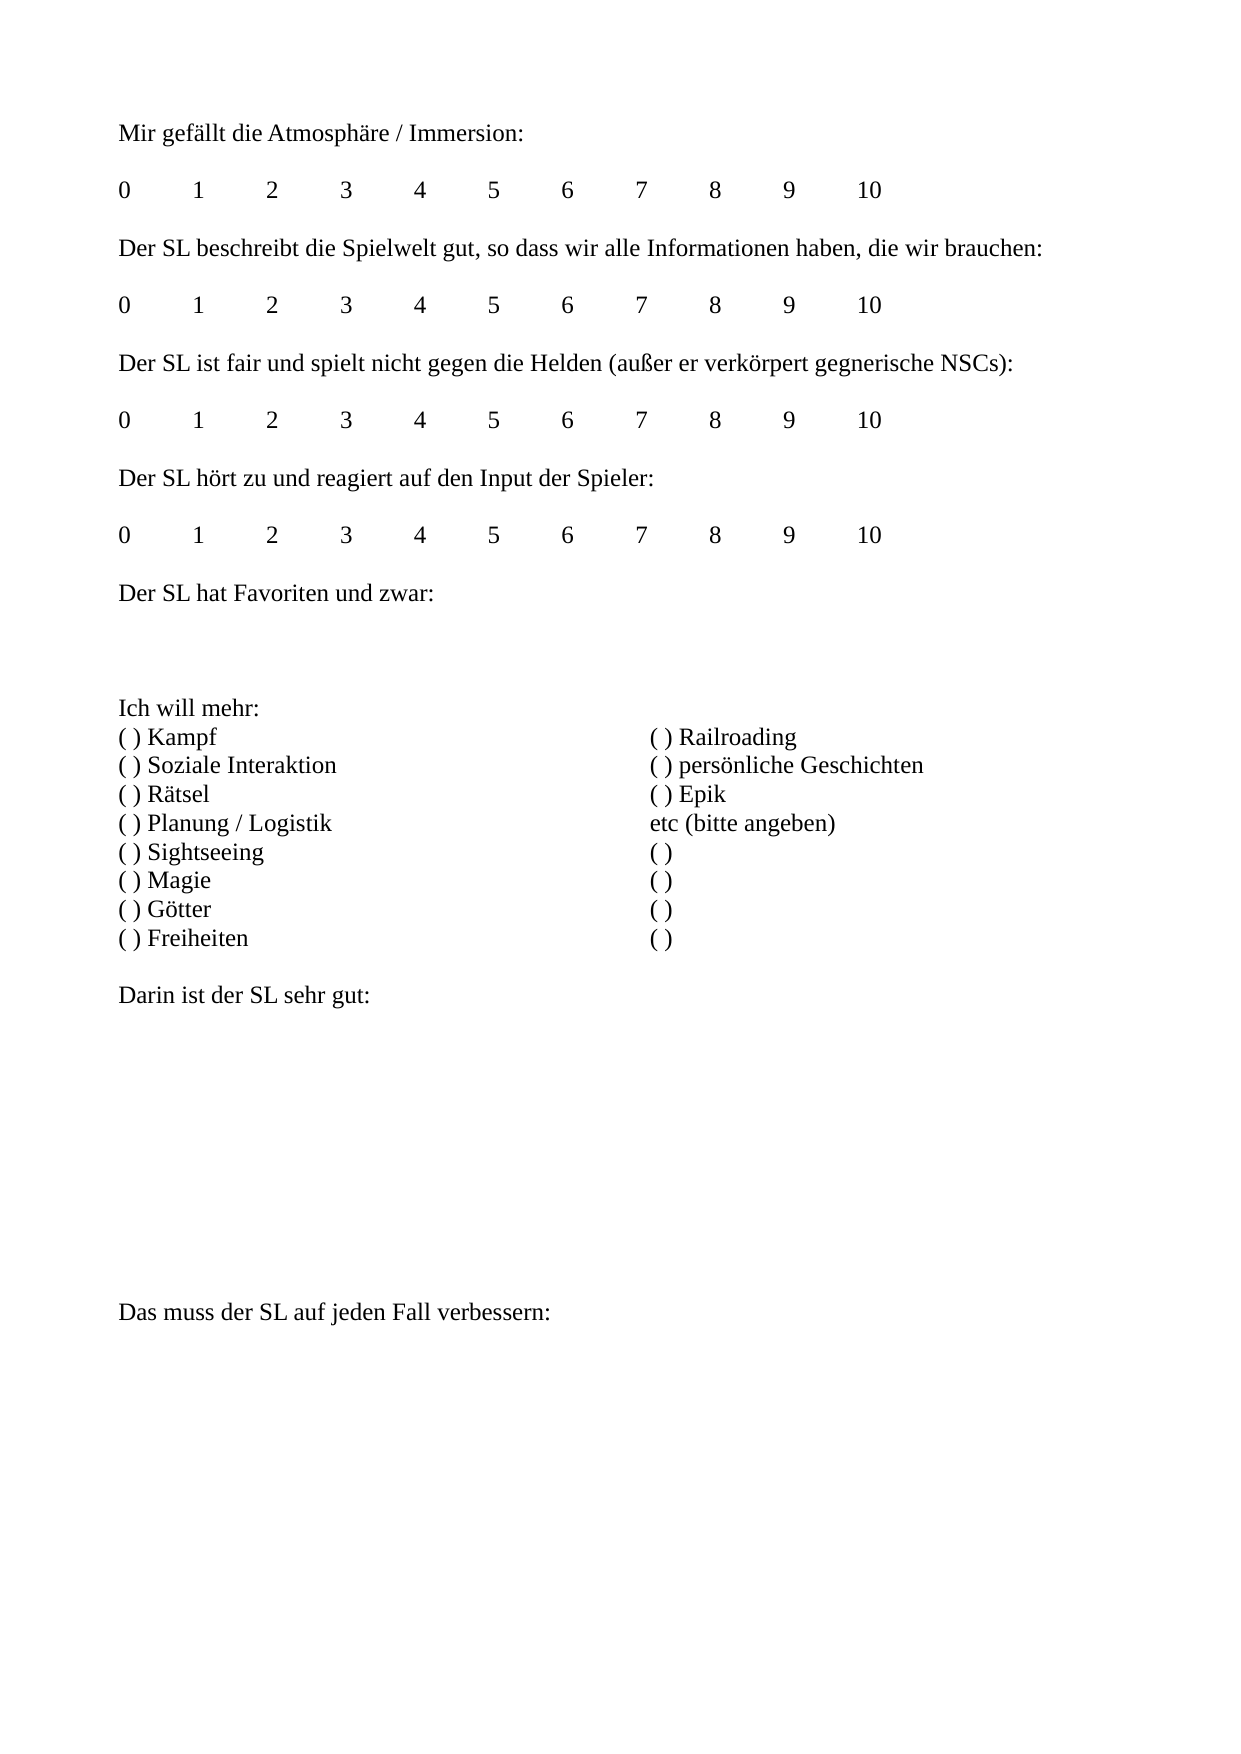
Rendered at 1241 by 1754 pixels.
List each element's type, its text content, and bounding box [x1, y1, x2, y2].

text Darin ist der SL sehr gut: [118, 981, 1122, 1009]
text ( ) [649, 894, 1122, 923]
text ( ) Rätsel [118, 779, 591, 808]
text Der SL hat Favoriten und zwar: [118, 578, 1122, 607]
text 0 1 2 3 4 5 6 7 8 9 10 [118, 291, 1122, 319]
text Der SL beschreibt die Spielwelt gut, so dass wir alle Informationen haben, die wir brauchen: [118, 233, 1122, 262]
text ( ) Epik [649, 779, 1122, 808]
text ( ) [649, 923, 1122, 952]
text 0 1 2 3 4 5 6 7 8 9 10 [118, 406, 1122, 434]
text ( ) Sightseeing [118, 837, 591, 866]
text Der SL hört zu und reagiert auf den Input der Spieler: [118, 463, 1122, 492]
text ( ) Magie [118, 866, 591, 894]
text 0 1 2 3 4 5 6 7 8 9 10 [118, 176, 1122, 204]
text ( ) Railroading [649, 722, 1122, 751]
text 0 1 2 3 4 5 6 7 8 9 10 [118, 521, 1122, 549]
text ( ) Soziale Interaktion [118, 751, 591, 779]
text ( ) persönliche Geschichten [649, 751, 1122, 779]
text Das muss der SL auf jeden Fall verbessern: [118, 1297, 1122, 1326]
text ( ) Kampf [118, 722, 591, 751]
text ( ) [649, 866, 1122, 894]
text ( ) Planung / Logistik [118, 808, 591, 837]
text ( ) [649, 837, 1122, 866]
text ( ) Götter [118, 894, 591, 923]
text Mir gefällt die Atmosphäre / Immersion: [118, 118, 1122, 147]
text Ich will mehr: [118, 693, 1122, 722]
text ( ) Freiheiten [118, 923, 591, 952]
text etc (bitte angeben) [649, 808, 1122, 837]
text Der SL ist fair und spielt nicht gegen die Helden (außer er verkörpert gegnerische NSCs): [118, 348, 1122, 377]
